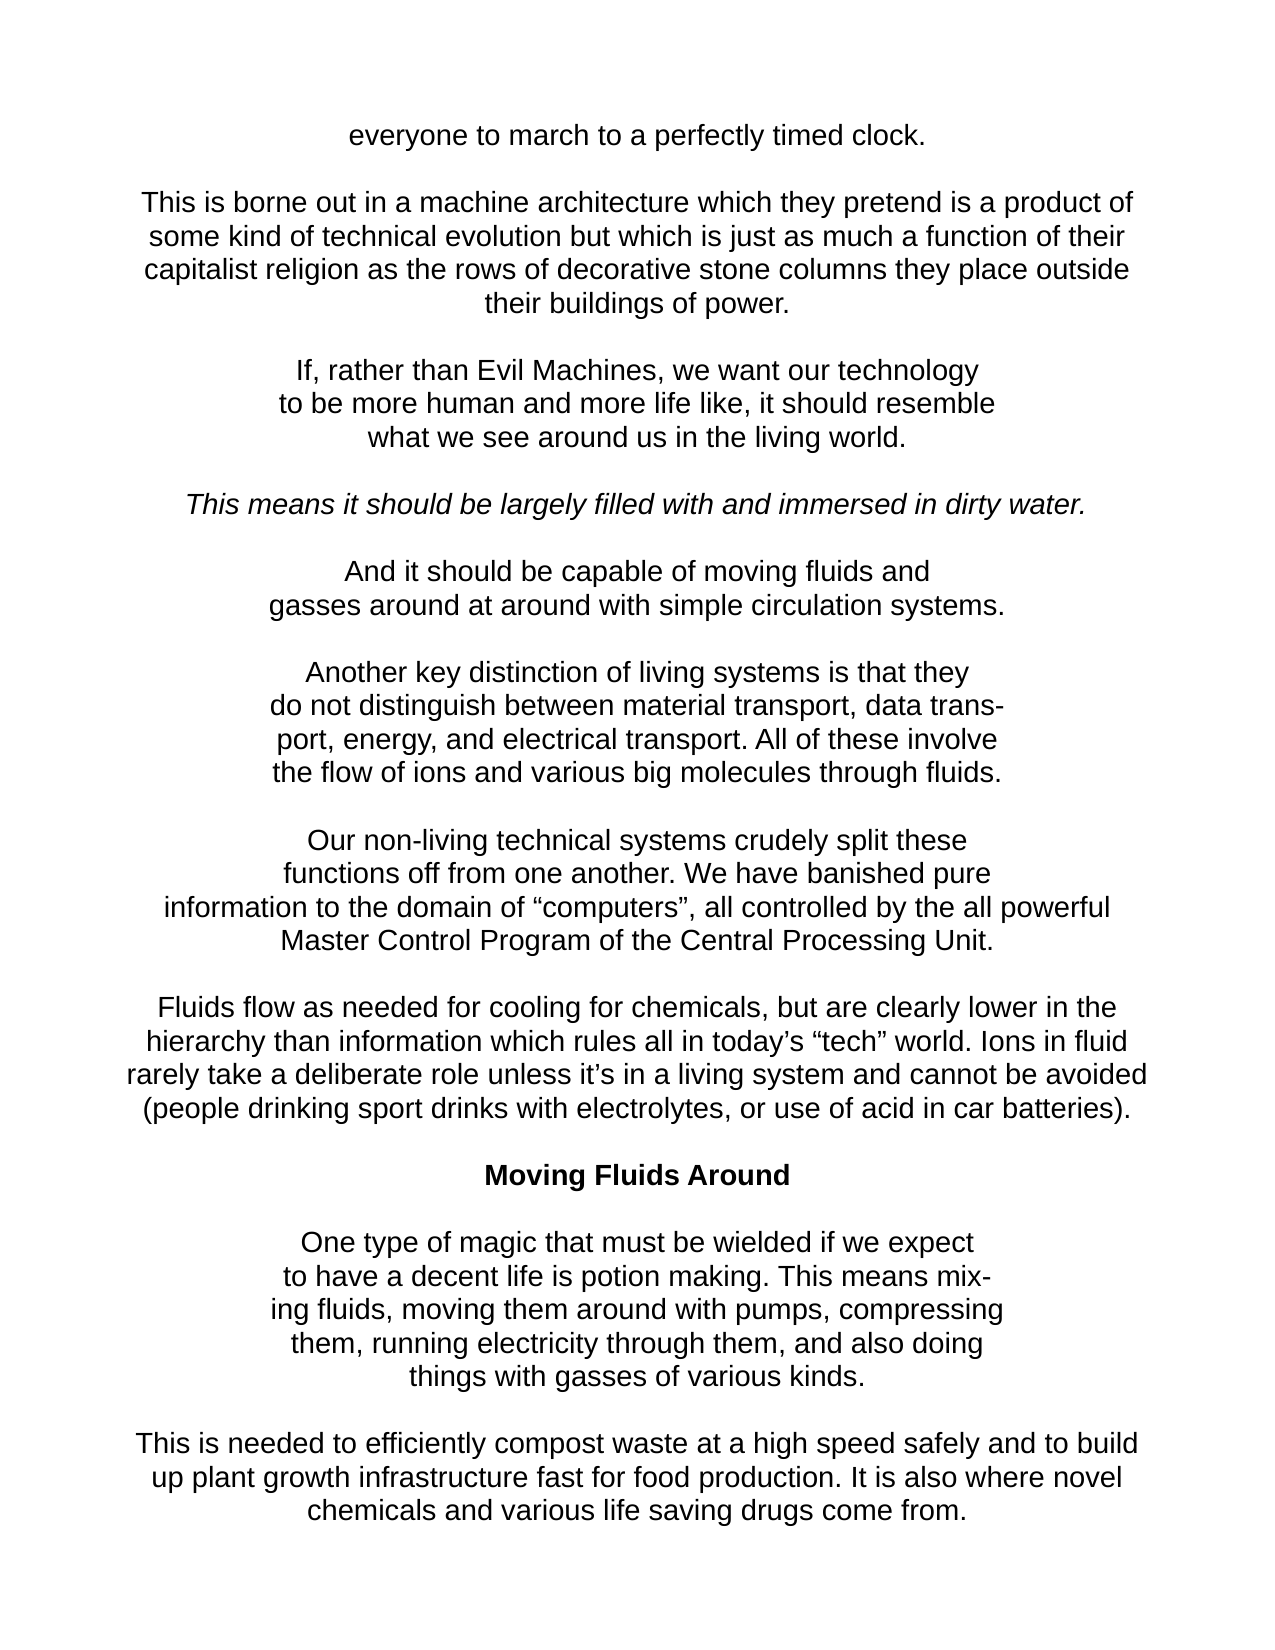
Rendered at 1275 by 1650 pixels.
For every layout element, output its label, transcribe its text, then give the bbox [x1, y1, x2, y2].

text Our non-living technical systems crudely split these [118, 822, 1157, 856]
text This is needed to efficiently compost waste at a high speed safely and to build up plant growth infrastructure fast for food production. It is also where novel chemicals and various life saving drugs come from. [118, 1426, 1157, 1527]
text them, running electricity through them, and also doing [118, 1326, 1157, 1359]
text what we see around us in the living world. [118, 420, 1157, 453]
text Moving Fluids Around [118, 1158, 1157, 1191]
text do not distinguish between material transport, data trans- [118, 688, 1157, 722]
text If, rather than Evil Machines, we want our technology [118, 353, 1157, 386]
text to have a decent life is potion making. This means mix- [118, 1258, 1157, 1292]
text everyone to march to a perfectly timed clock. [118, 118, 1157, 152]
text to be more human and more life like, it should resemble [118, 386, 1157, 420]
text port, energy, and electrical transport. All of these involve [118, 722, 1157, 755]
text Fluids flow as needed for cooling for chemicals, but are clearly lower in the hierarchy than information which rules all in today’s “tech” world. Ions in fluid rarely take a deliberate role unless it’s in a living system and cannot be avoided (people drinking sport drinks with electrolytes, or use of acid in car batteries). [118, 990, 1157, 1124]
text ing fluids, moving them around with pumps, compressing [118, 1292, 1157, 1326]
text information to the domain of “computers”, all controlled by the all powerful Master Control Program of the Central Processing Unit. [118, 889, 1157, 957]
text Another key distinction of living systems is that they [118, 655, 1157, 688]
text One type of magic that must be wielded if we expect [118, 1225, 1157, 1258]
text the flow of ions and various big molecules through fluids. [118, 755, 1157, 789]
text things with gasses of various kinds. [118, 1359, 1157, 1393]
text functions off from one another. We have banished pure [118, 856, 1157, 889]
text This means it should be largely filled with and immersed in dirty water. [118, 487, 1157, 521]
text This is borne out in a machine architecture which they pretend is a product of some kind of technical evolution but which is just as much a function of their capitalist religion as the rows of decorative stone columns they place outside [118, 185, 1157, 286]
text gasses around at around with simple circulation systems. [118, 588, 1157, 621]
text their buildings of power. [118, 286, 1157, 319]
text And it should be capable of moving fluids and [118, 554, 1157, 588]
